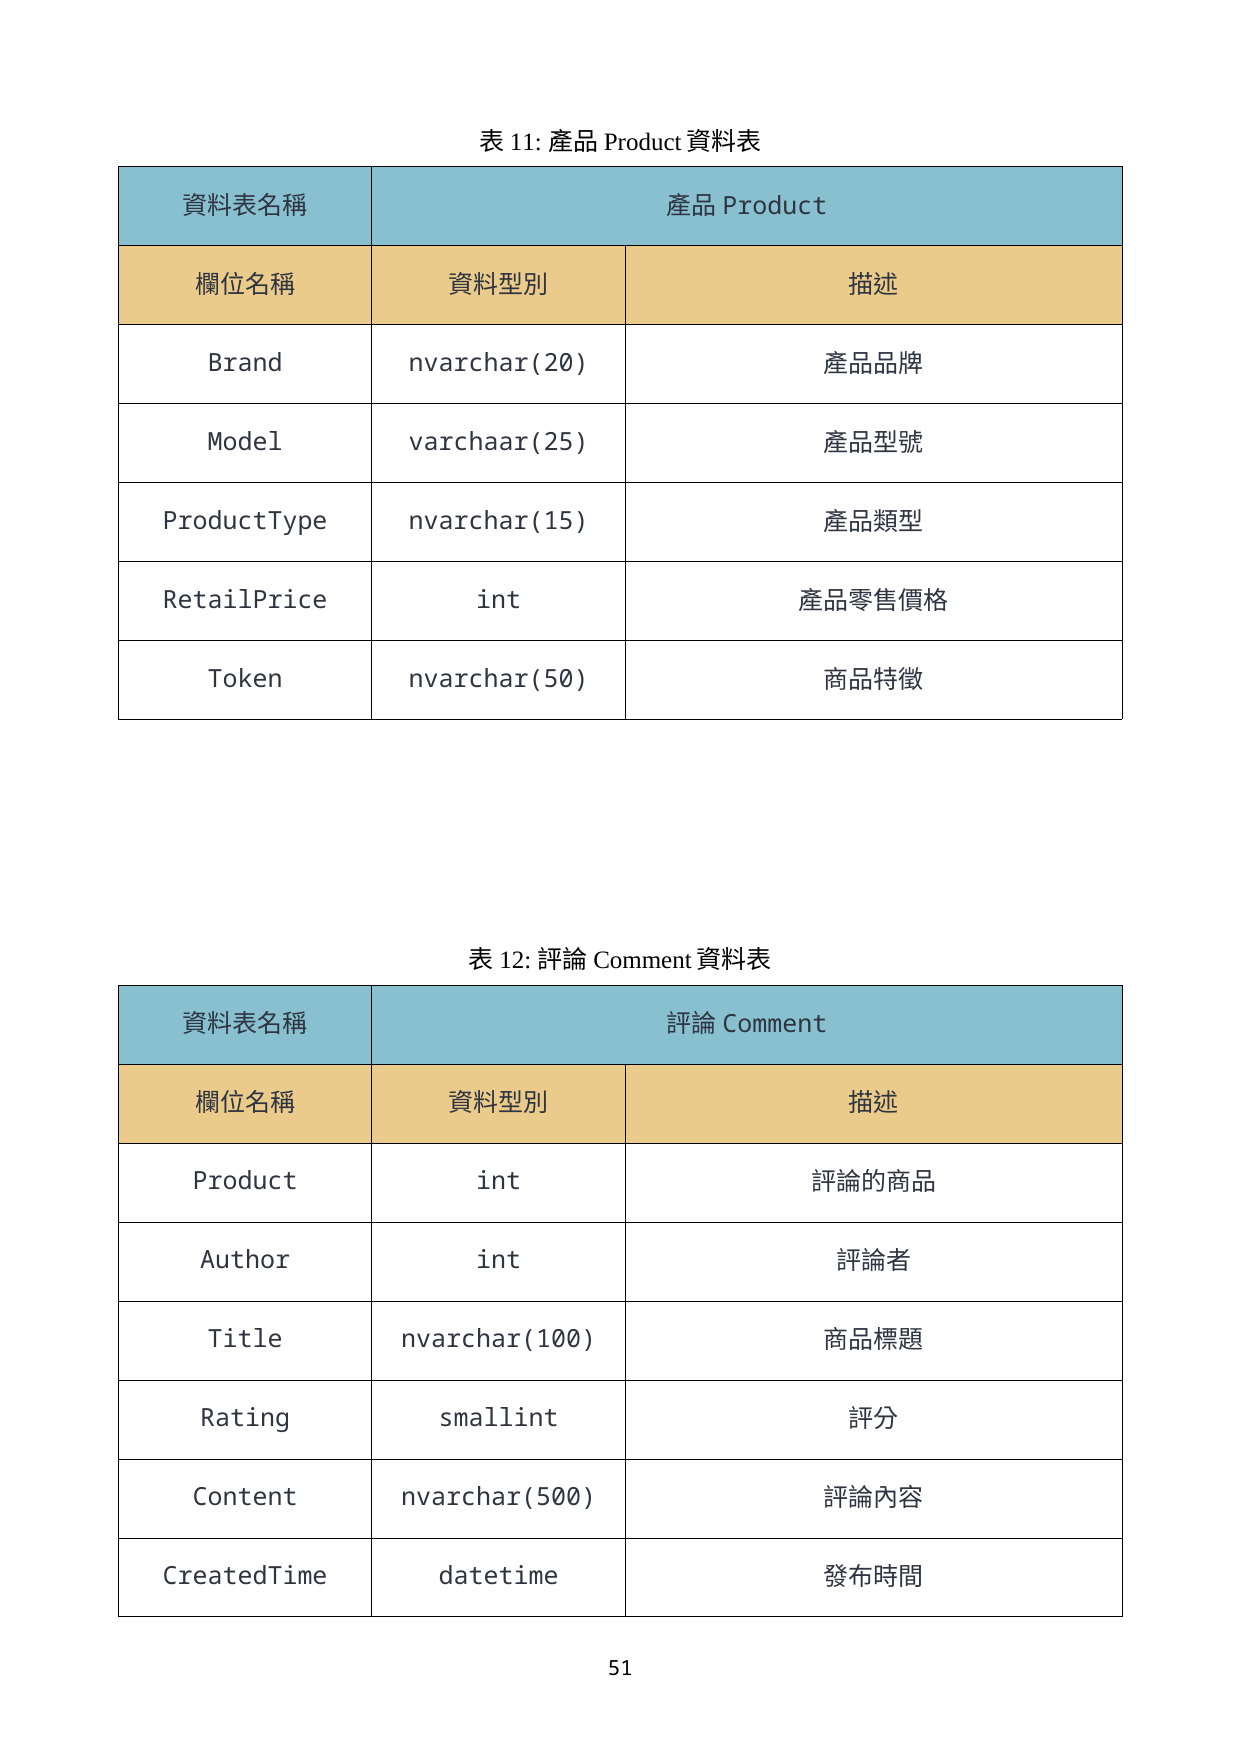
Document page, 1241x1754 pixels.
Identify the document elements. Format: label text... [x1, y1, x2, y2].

table_cell Content [119, 1460, 371, 1537]
table_cell Product [119, 1144, 371, 1222]
table_cell Brand [119, 325, 371, 403]
table_cell 欄位名稱 [119, 246, 371, 324]
table_cell 評分 [626, 1381, 1122, 1458]
table_cell 欄位名稱 [119, 1065, 371, 1143]
table_cell nvarchar(50) [372, 641, 625, 719]
table_cell 商品特徵 [626, 641, 1122, 719]
table_cell 產品類型 [626, 483, 1122, 561]
table_cell int [372, 1144, 625, 1222]
table_cell 發布時間 [626, 1539, 1122, 1616]
table_cell 評論者 [626, 1223, 1122, 1301]
table_cell 評論內容 [626, 1460, 1122, 1537]
table_cell 資料型別 [372, 1065, 625, 1143]
table_cell 產品品牌 [626, 325, 1122, 403]
table_cell 資料型別 [372, 246, 625, 324]
table_cell 商品標題 [626, 1302, 1122, 1379]
table_cell varchaar(25) [372, 404, 625, 482]
table_cell CreatedTime [119, 1539, 371, 1616]
table_cell nvarchar(500) [372, 1460, 625, 1537]
table_cell RetailPrice [119, 562, 371, 640]
table_cell Author [119, 1223, 371, 1301]
table_cell Token [119, 641, 371, 719]
table_cell datetime [372, 1539, 625, 1616]
text 表 12: 評論 Comment資料表 [118, 940, 1122, 976]
table_cell 描述 [626, 1065, 1122, 1143]
table_cell nvarchar(20) [372, 325, 625, 403]
table_cell Model [119, 404, 371, 482]
table_header 評論 Comment [372, 986, 1122, 1064]
table_cell 描述 [626, 246, 1122, 324]
table_cell Title [119, 1302, 371, 1379]
table_cell 產品型號 [626, 404, 1122, 482]
table_cell nvarchar(100) [372, 1302, 625, 1379]
table_cell int [372, 1223, 625, 1301]
table_cell int [372, 562, 625, 640]
table_header 資料表名稱 [119, 986, 371, 1064]
text 表 11: 產品 Product資料表 [118, 121, 1122, 158]
table_cell 產品零售價格 [626, 562, 1122, 640]
table_header 資料表名稱 [119, 167, 371, 245]
table_cell ProductType [119, 483, 371, 561]
table_header 產品 Product [372, 167, 1122, 245]
table_cell Rating [119, 1381, 371, 1458]
table_cell smallint [372, 1381, 625, 1458]
table_cell nvarchar(15) [372, 483, 625, 561]
table_cell 評論的商品 [626, 1144, 1122, 1222]
